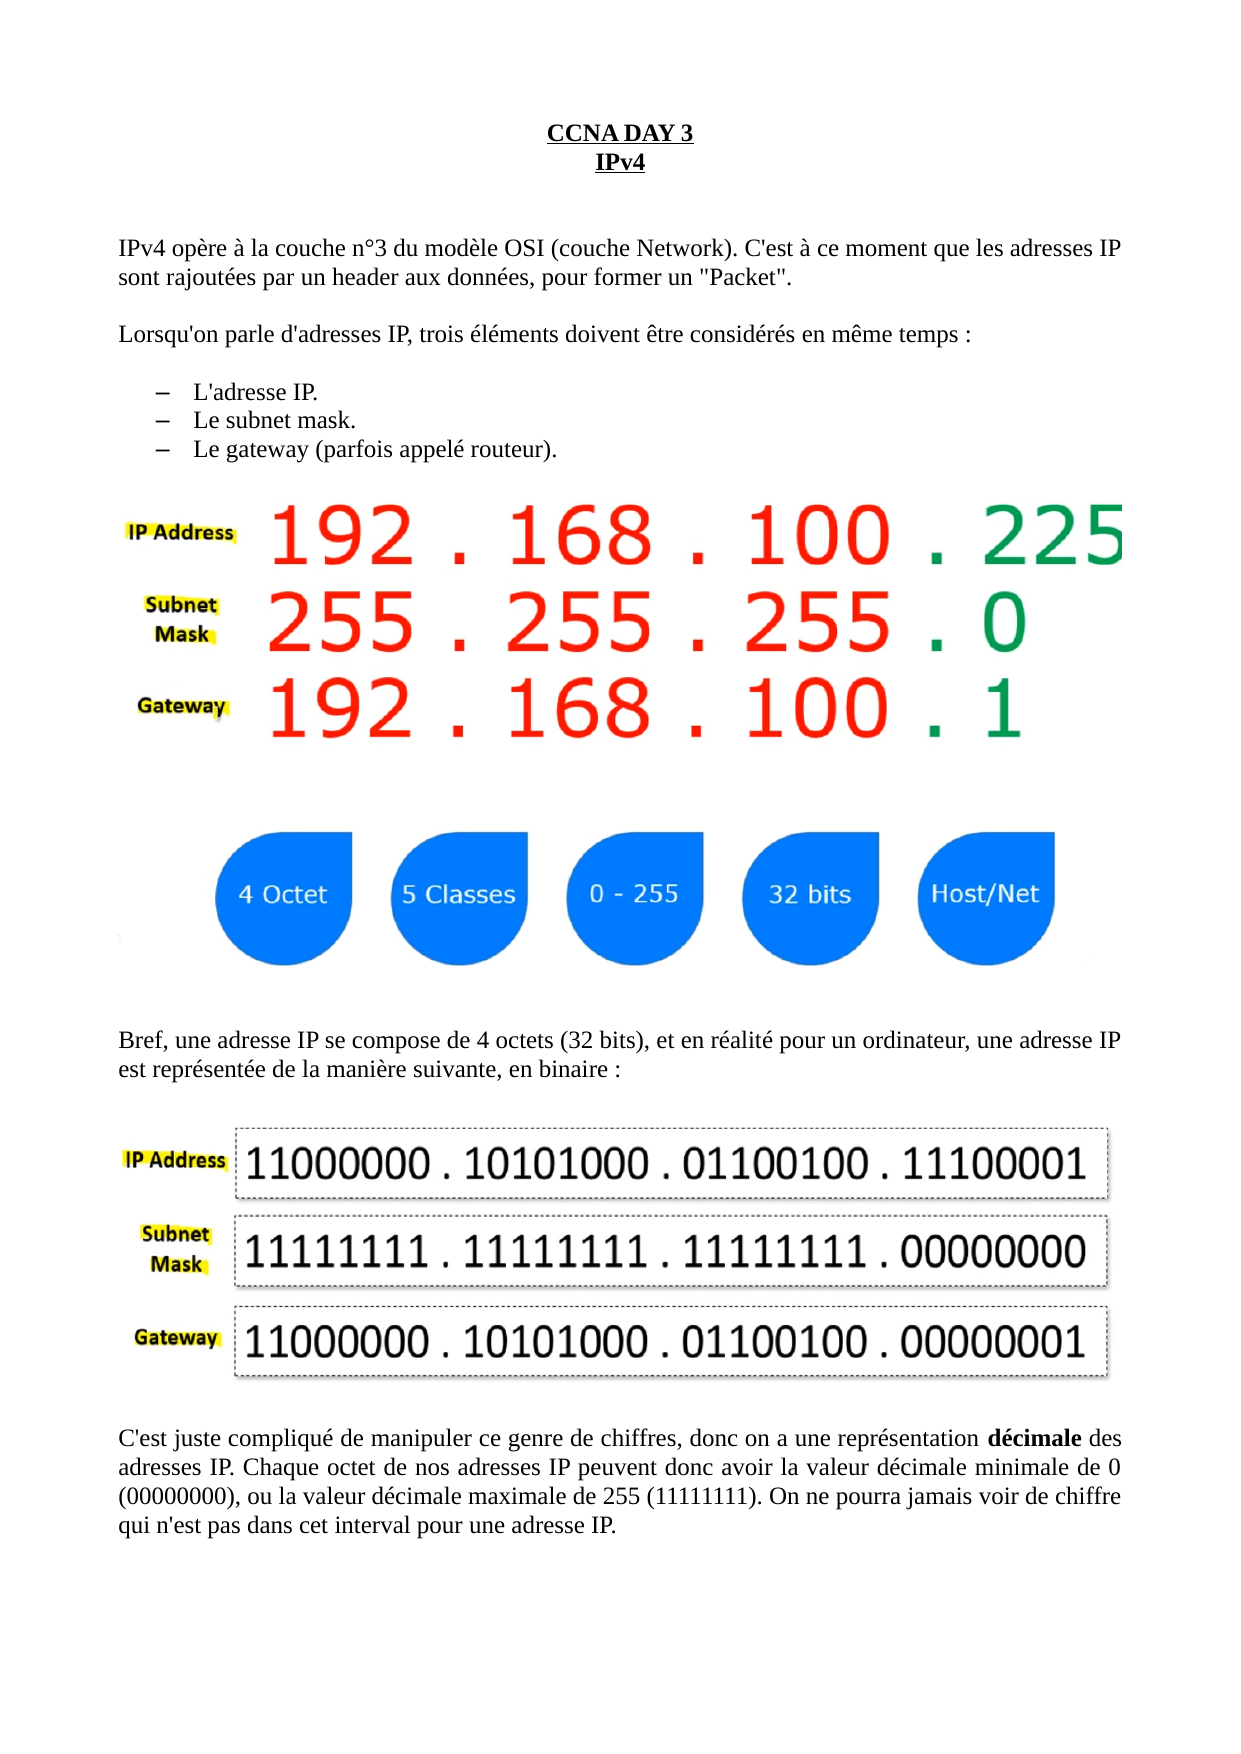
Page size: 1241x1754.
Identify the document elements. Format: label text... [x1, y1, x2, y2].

list Le gateway (parfois appelé routeur). [156, 434, 1122, 463]
list Le subnet mask. [156, 406, 1122, 434]
text IPv4 [118, 147, 1122, 176]
text CCNA DAY 3 [118, 118, 1122, 147]
text IPv4 opère à la couche n°3 du modèle OSI (couche Network). C'est à ce moment que les adresses IP sont rajoutées par un header aux données, pour former un "Packet". [118, 233, 1122, 291]
text C'est juste compliqué de manipuler ce genre de chiffres, donc on a une représentation décimale des adresses IP. Chaque octet de nos adresses IP peuvent donc avoir la valeur décimale minimale de 0 (00000000), ou la valeur décimale maximale de 255 (11111111). On ne pourra jamais voir de chiffre qui n'est pas dans cet interval pour une adresse IP. [118, 1423, 1122, 1538]
text Bref, une adresse IP se compose de 4 octets (32 bits), et en réalité pour un ordinateur, une adresse IP est représentée de la manière suivante, en binaire : [118, 1026, 1122, 1083]
text Lorsqu'on parle d'adresses IP, trois éléments doivent être considérés en même temps : [118, 319, 1122, 348]
list L'adresse IP. [156, 377, 1122, 406]
